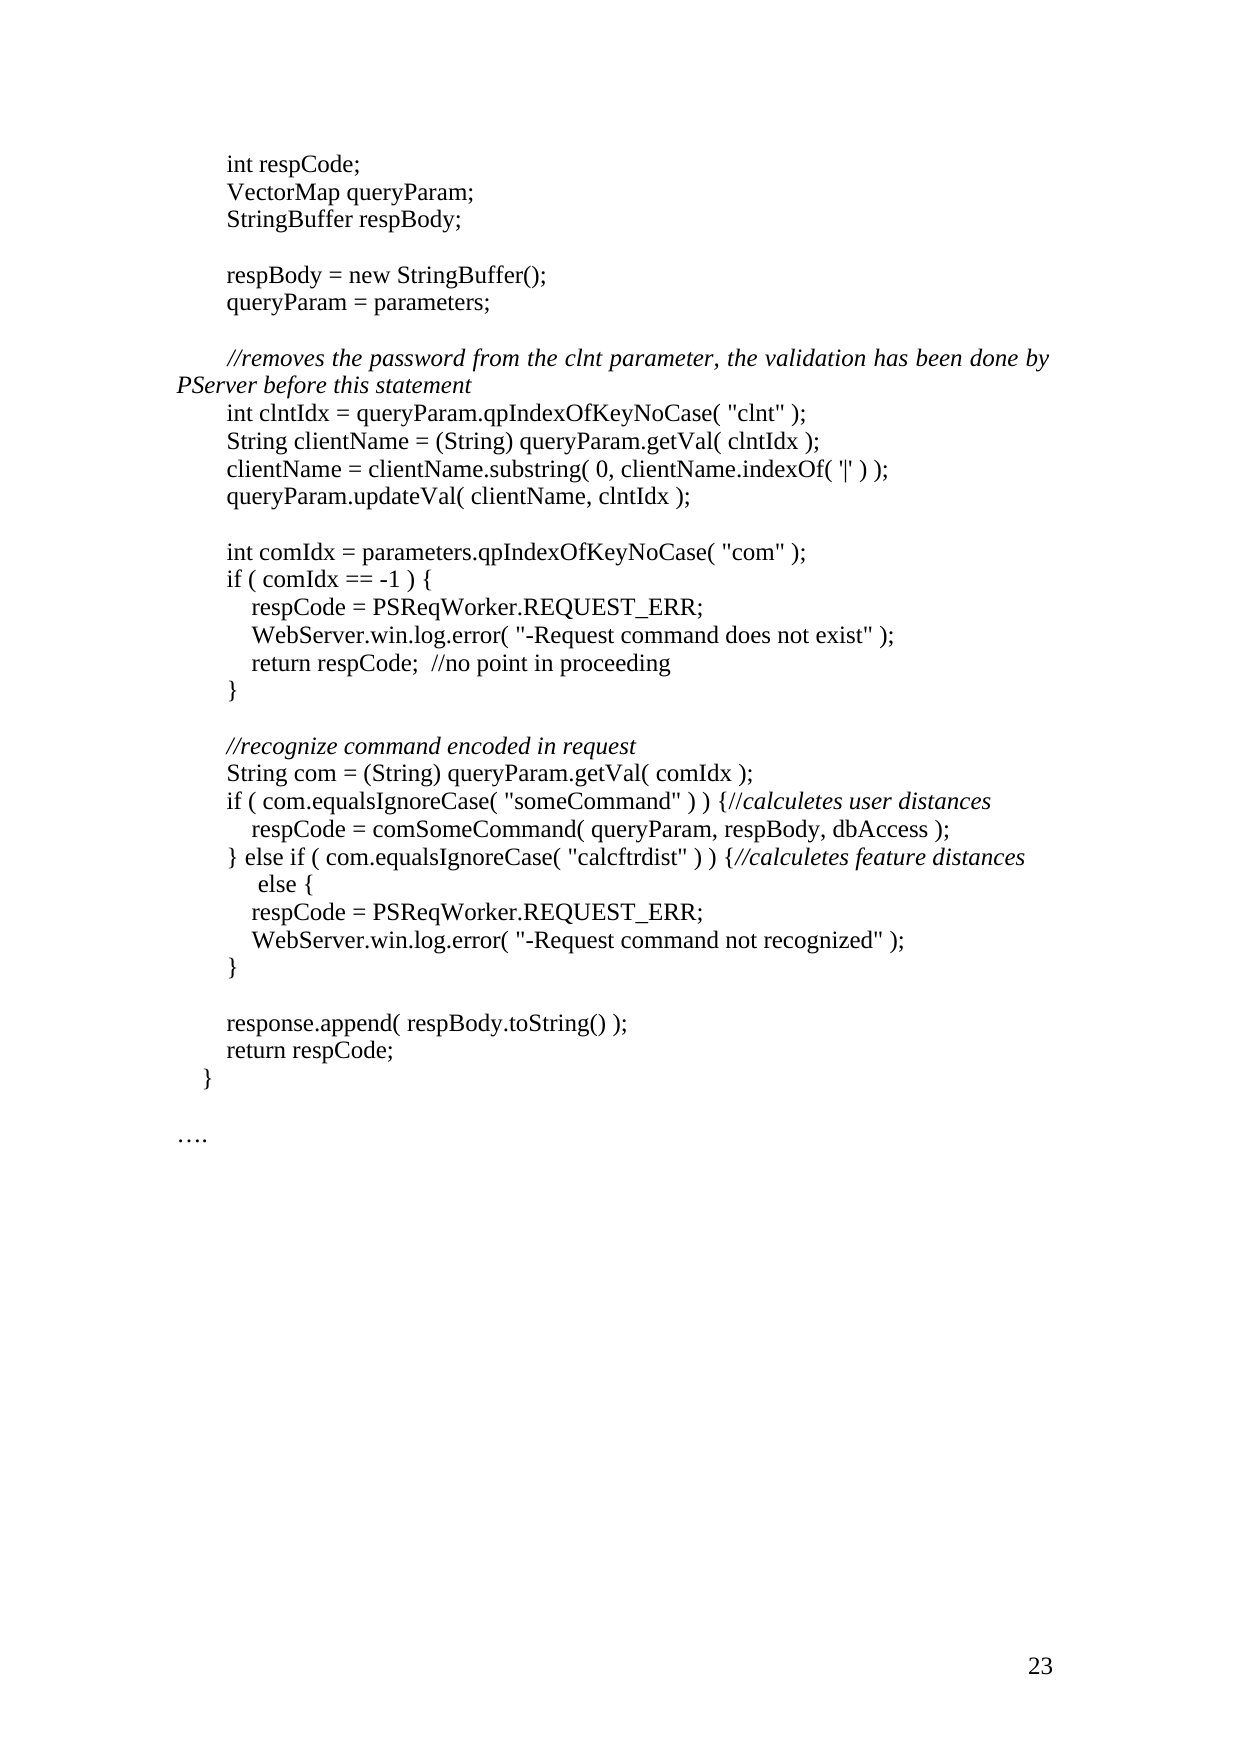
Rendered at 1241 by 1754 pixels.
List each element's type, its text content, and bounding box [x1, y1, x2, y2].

text respCode = PSReqWorker.REQUEST_ERR; [176, 593, 1053, 621]
text queryParam = parameters; [176, 288, 1053, 316]
text } [176, 953, 1053, 981]
text String clientName = (String) queryParam.getVal( clntIdx ); [176, 427, 1053, 455]
text } [176, 676, 1053, 704]
text //recognize command encoded in request [176, 732, 1053, 759]
text respBody = new StringBuffer(); [176, 261, 1053, 288]
text } else if ( com.equalsIgnoreCase( "calcftrdist" ) ) {//calculetes feature distances [176, 843, 1053, 870]
text //removes the password from the clnt parameter, the validation has been done by PServer before this statement [176, 344, 1053, 399]
text respCode = comSomeCommand( queryParam, respBody, dbAccess ); [176, 815, 1053, 843]
text WebServer.win.log.error( "-Request command does not exist" ); [176, 621, 1053, 649]
text } [176, 1064, 1053, 1092]
text VectorMap queryParam; [176, 178, 1053, 205]
text String com = (String) queryParam.getVal( comIdx ); [176, 759, 1053, 787]
text return respCode; [176, 1037, 1053, 1064]
text int comIdx = parameters.qpIndexOfKeyNoCase( "com" ); [176, 538, 1053, 566]
text return respCode; //no point in proceeding [176, 649, 1053, 676]
text int clntIdx = queryParam.qpIndexOfKeyNoCase( "clnt" ); [176, 399, 1053, 427]
text …. [176, 1120, 1053, 1147]
text response.append( respBody.toString() ); [176, 1009, 1053, 1037]
text queryParam.updateVal( clientName, clntIdx ); [176, 482, 1053, 510]
text clientName = clientName.substring( 0, clientName.indexOf( '|' ) ); [176, 455, 1053, 482]
text if ( com.equalsIgnoreCase( "someCommand" ) ) {//calculetes user distances [176, 787, 1053, 815]
text StringBuffer respBody; [176, 205, 1053, 233]
text int respCode; [176, 150, 1053, 178]
text respCode = PSReqWorker.REQUEST_ERR; [176, 898, 1053, 926]
text if ( comIdx == -1 ) { [176, 566, 1053, 593]
text WebServer.win.log.error( "-Request command not recognized" ); [176, 926, 1053, 953]
text else { [176, 870, 1053, 898]
